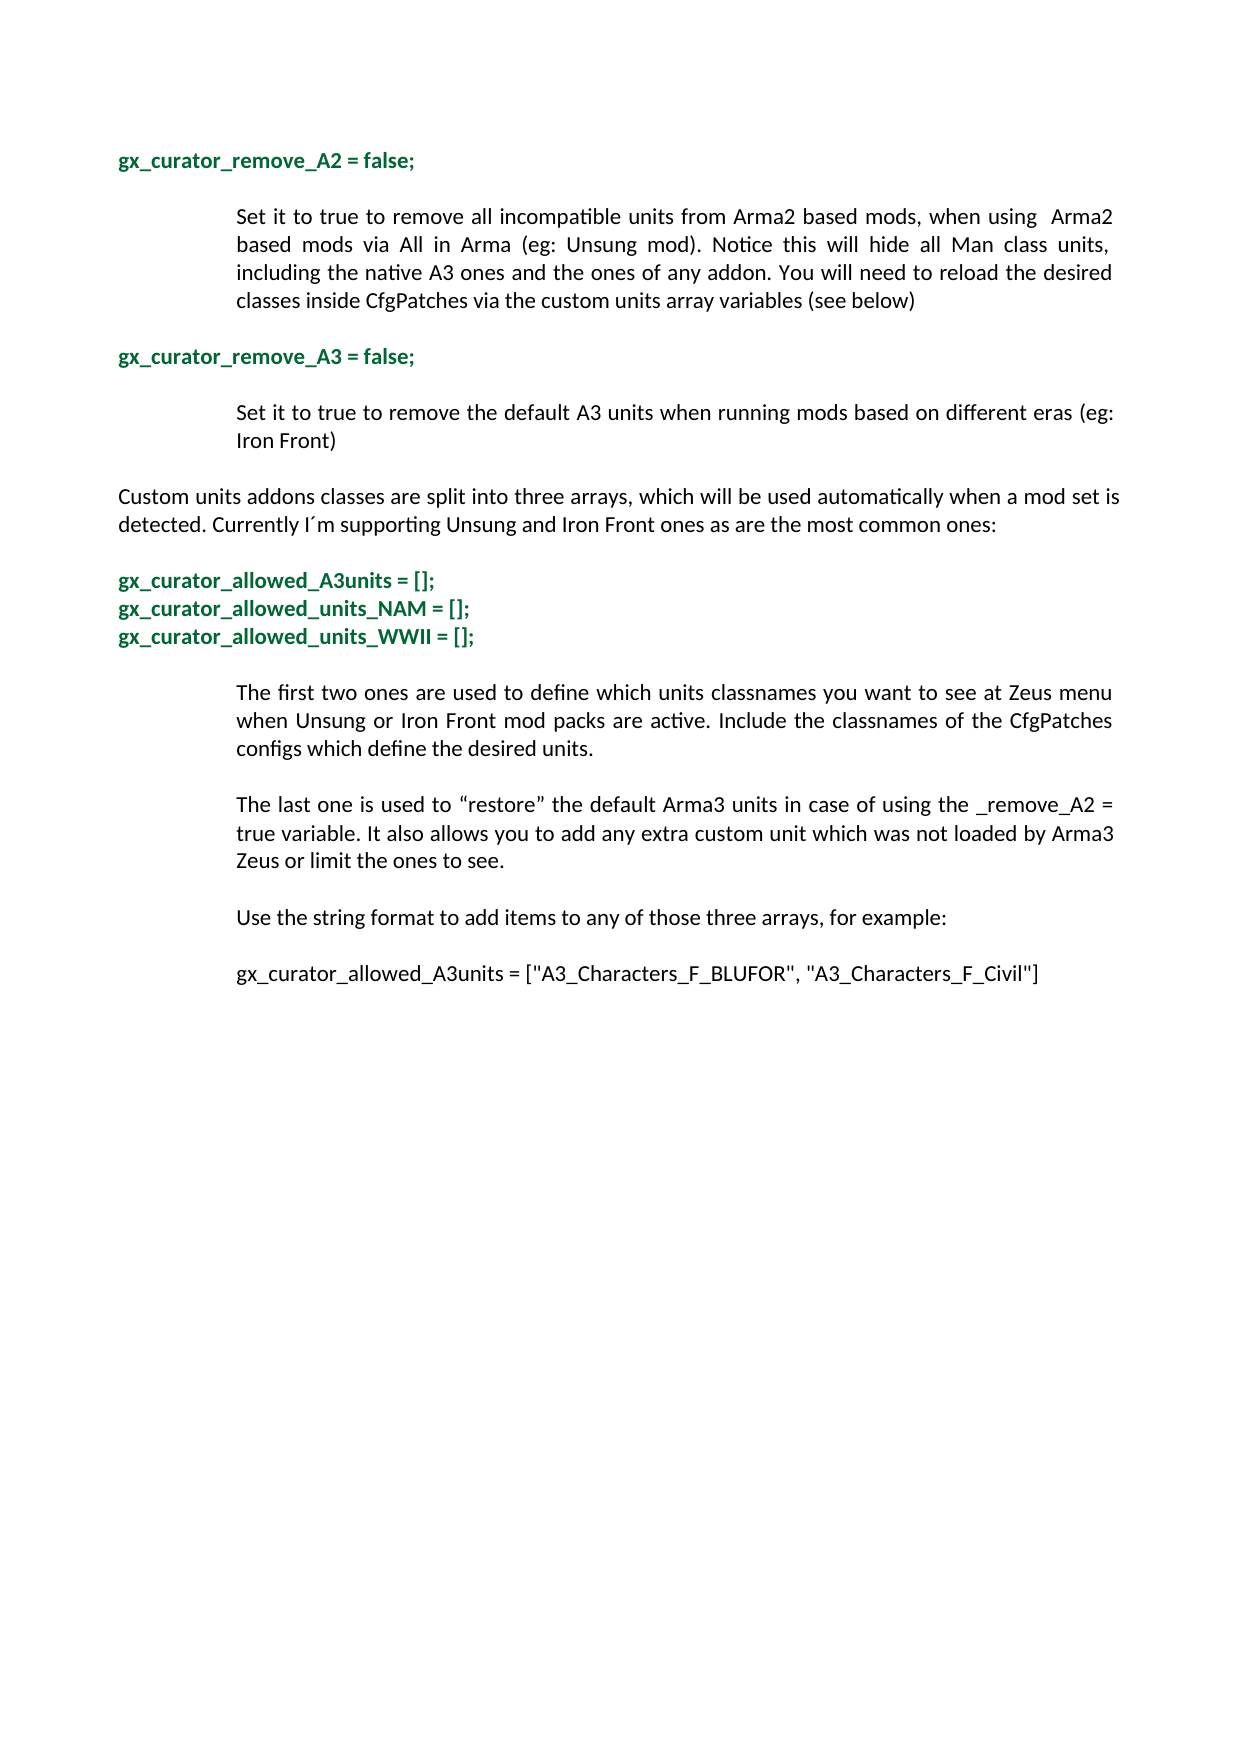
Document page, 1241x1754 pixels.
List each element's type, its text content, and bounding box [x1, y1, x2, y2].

text Set it to true to remove all incompatible units from Arma2 based mods, when using Arma2 based mods via All in Arma (eg: Unsung mod). Notice this will hide all Man class units, including the native A3 ones and the ones of any addon. You will need to reload the desired classes inside CfgPatches via the custom units array variables (see below) [118, 202, 1122, 314]
text gx_curator_allowed_units_NAM = []; [118, 594, 1122, 622]
text The first two ones are used to define which units classnames you want to see at Zeus menu when Unsung or Iron Front mod packs are active. Include the classnames of the CfgPatches configs which define the desired units. [118, 678, 1122, 763]
text gx_curator_remove_A3 = false; [118, 342, 1122, 370]
text gx_curator_remove_A2 = false; [118, 146, 1122, 174]
text Use the string format to add items to any of those three arrays, for example: [118, 903, 1122, 931]
text gx_curator_allowed_A3units = []; [118, 566, 1122, 594]
text Set it to true to remove the default A3 units when running mods based on different eras (eg: Iron Front) [118, 398, 1122, 454]
text gx_curator_allowed_units_WWII = []; [118, 622, 1122, 651]
text Custom units addons classes are split into three arrays, which will be used automatically when a mod set is detected. Currently I´m supporting Unsung and Iron Front ones as are the most common ones: [118, 482, 1122, 538]
text The last one is used to “restore” the default Arma3 units in case of using the _remove_A2 = true variable. It also allows you to add any extra custom unit which was not loaded by Arma3 Zeus or limit the ones to see. [118, 791, 1122, 875]
text gx_curator_allowed_A3units = ["A3_Characters_F_BLUFOR", "A3_Characters_F_Civil"] [118, 959, 1122, 987]
